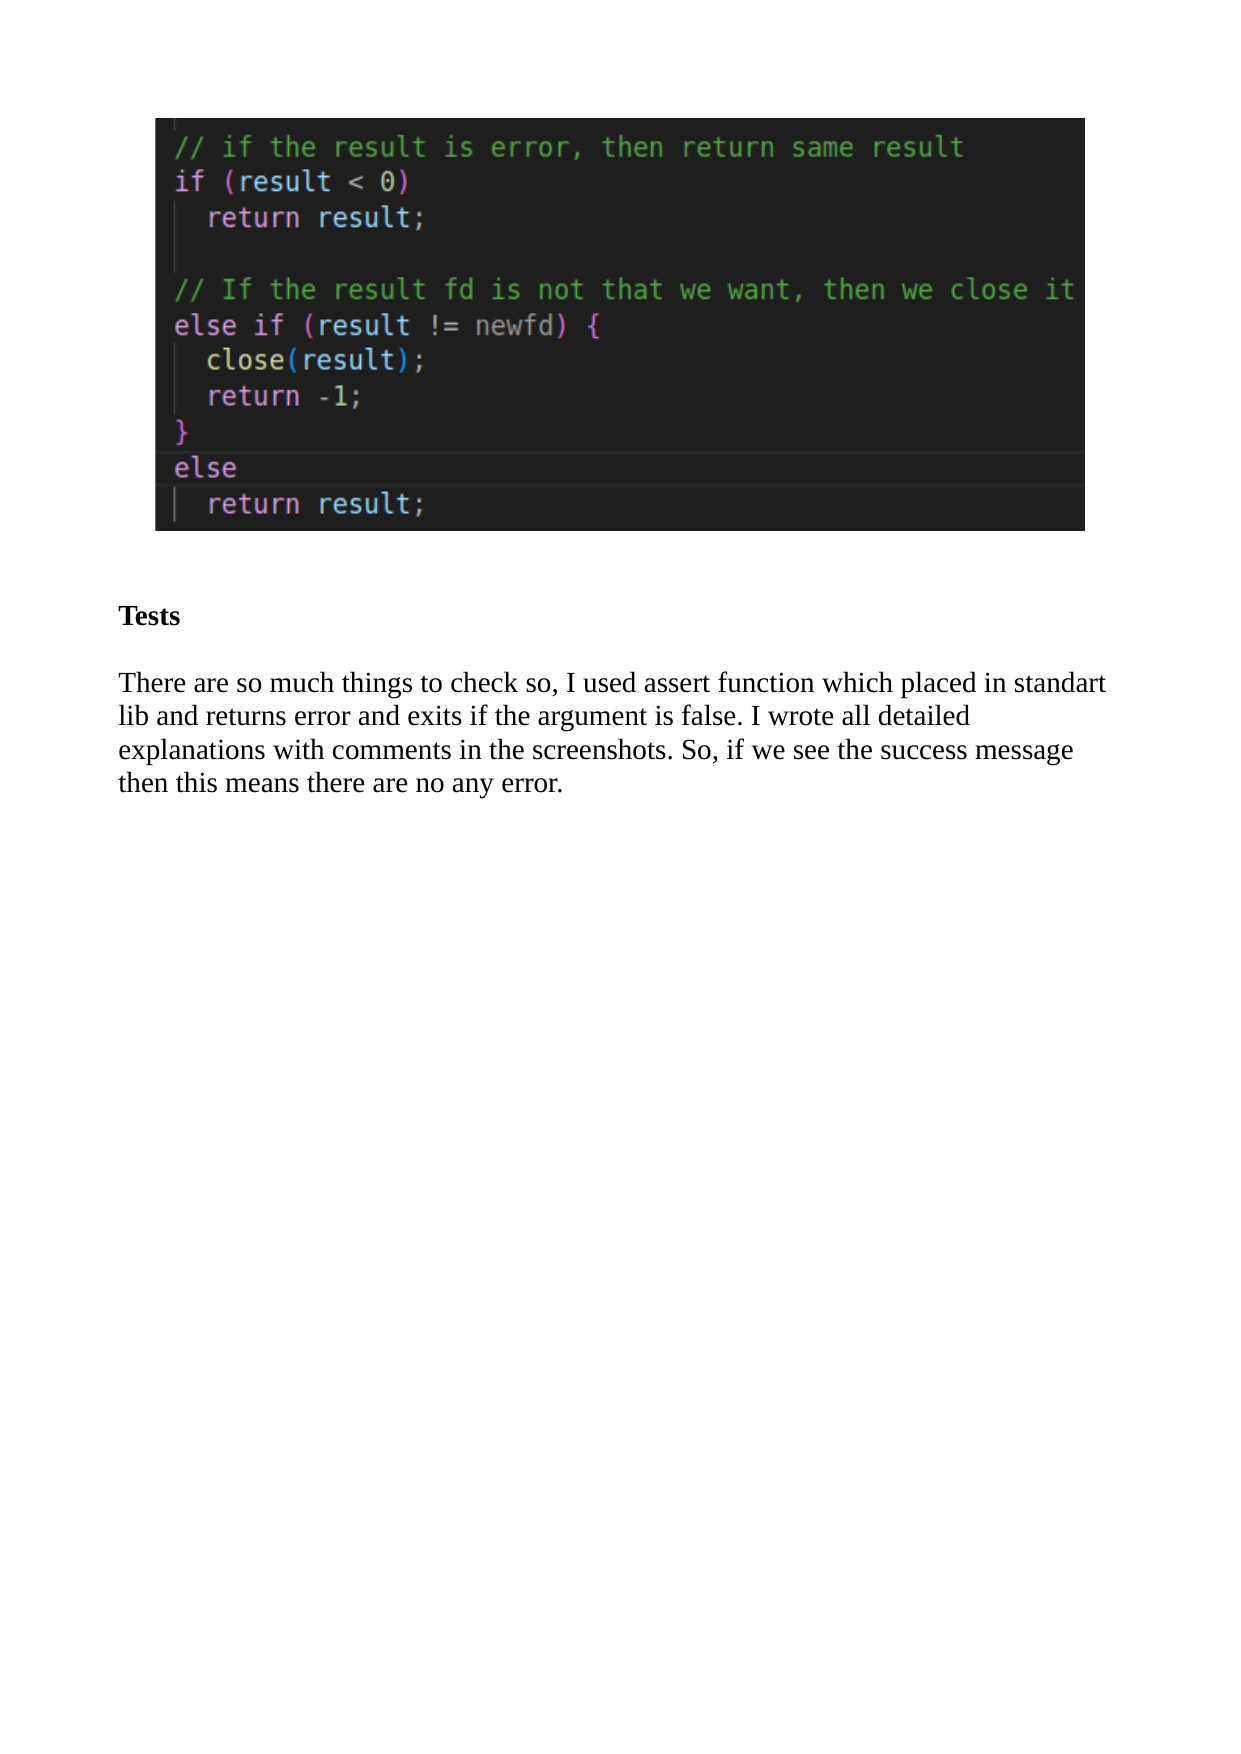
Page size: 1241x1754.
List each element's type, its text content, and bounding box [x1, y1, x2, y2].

text There are so much things to check so, I used assert function which placed in standart lib and returns error and exits if the argument is false. I wrote all detailed explanations with comments in the screenshots. So, if we see the success message then this means there are no any error. [118, 665, 1122, 799]
text Tests [118, 598, 1122, 631]
picture [155, 118, 1085, 531]
